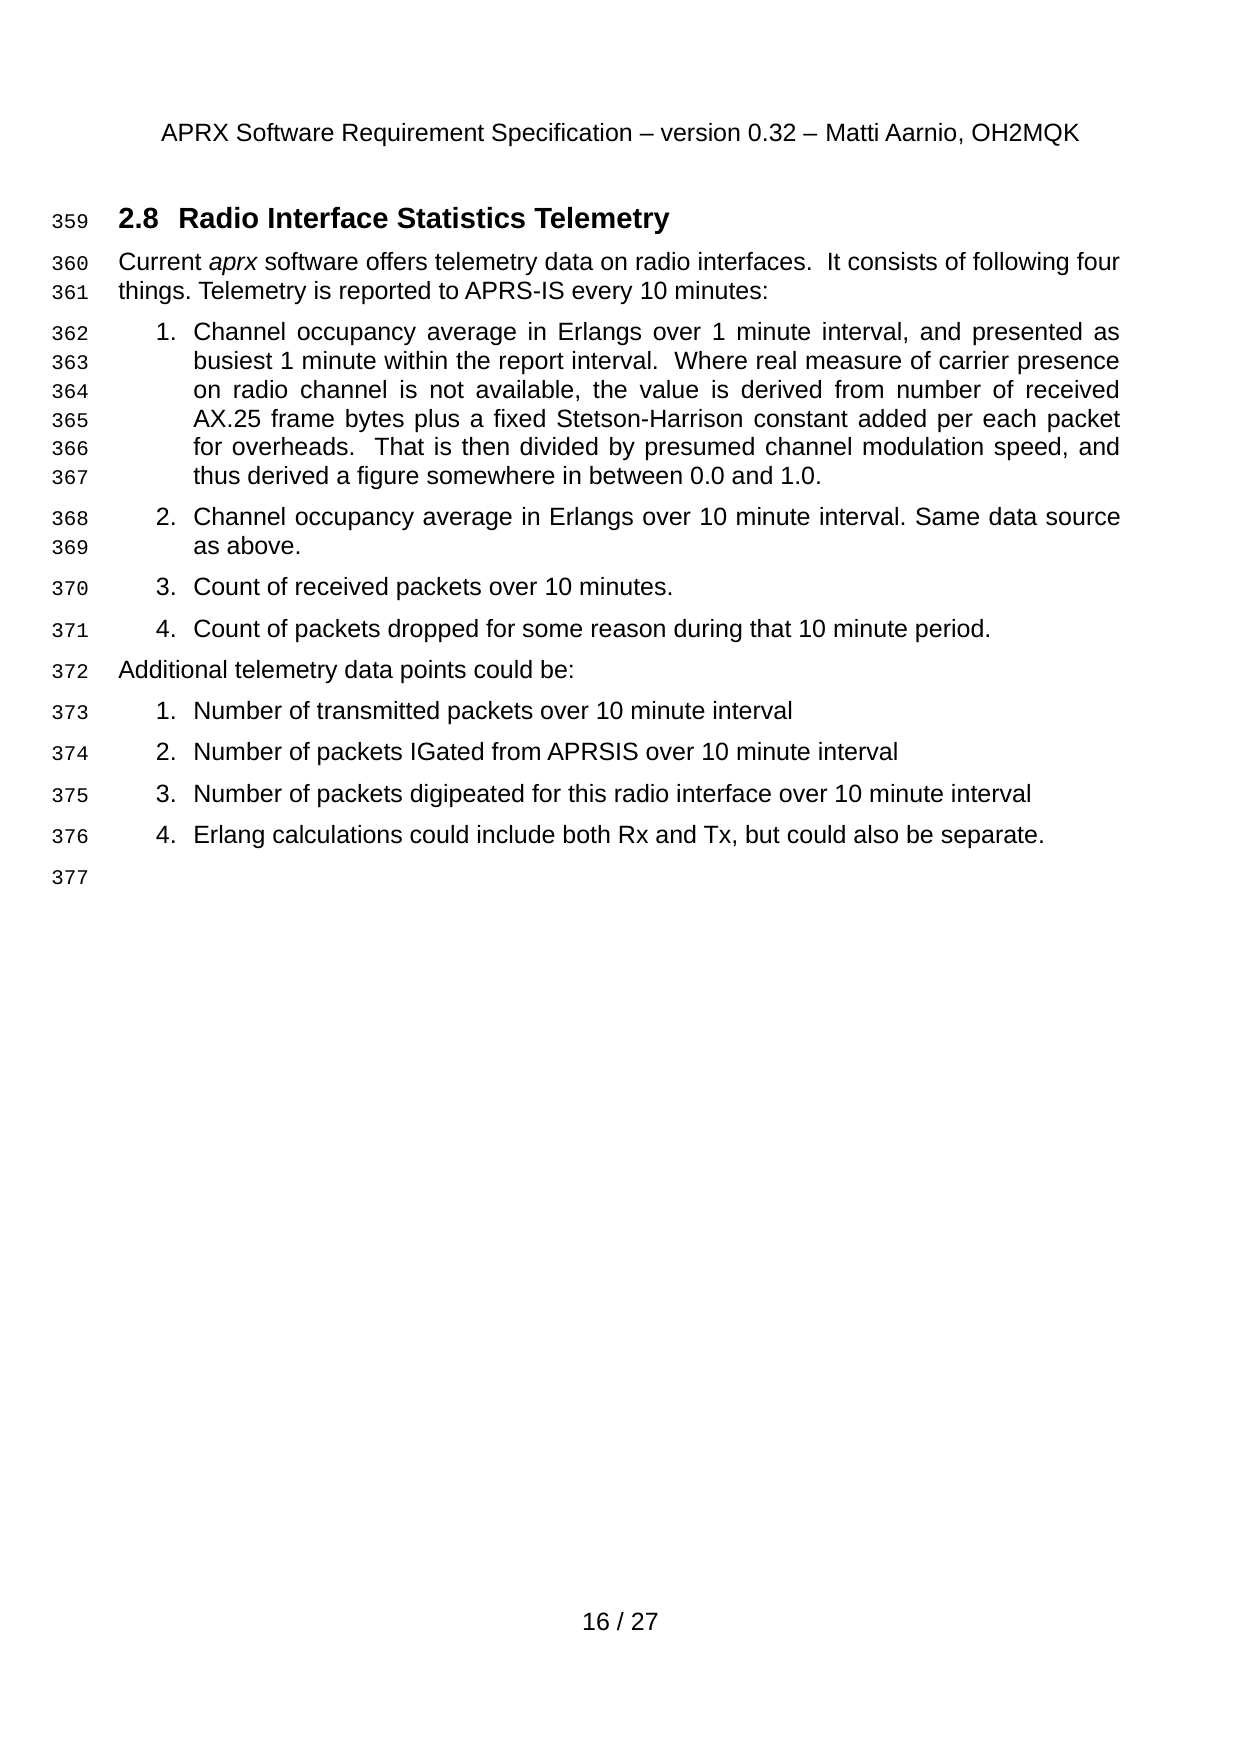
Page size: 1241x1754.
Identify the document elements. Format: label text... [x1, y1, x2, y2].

list Erlang calculations could include both Rx and Tx, but could also be separate. [156, 820, 1122, 849]
list Channel occupancy average in Erlangs over 10 minute interval. Same data source as above. [156, 502, 1122, 560]
text Current aprx software offers telemetry data on radio interfaces. It consists of following four things. Telemetry is reported to APRS-IS every 10 minutes: [118, 247, 1122, 305]
list Number of transmitted packets over 10 minute interval [156, 696, 1122, 725]
list Number of packets digipeated for this radio interface over 10 minute interval [156, 779, 1122, 807]
list Channel occupancy average in Erlangs over 1 minute interval, and presented as busiest 1 minute within the report interval. Where real measure of carrier presence on radio channel is not available, the value is derived from number of received AX.25 frame bytes plus a fixed Stetson-Harrison constant added per each packet for overheads. That is then divided by presumed channel modulation speed, and thus derived a figure somewhere in between 0.0 and 1.0. [156, 317, 1122, 490]
list Count of packets dropped for some reason during that 10 minute period. [156, 614, 1122, 642]
subtitle Radio Interface Statistics Telemetry [118, 201, 1122, 235]
text Additional telemetry data points could be: [118, 655, 1122, 684]
list Number of packets IGated from APRSIS over 10 minute interval [156, 737, 1122, 766]
list Count of received packets over 10 minutes. [156, 572, 1122, 601]
